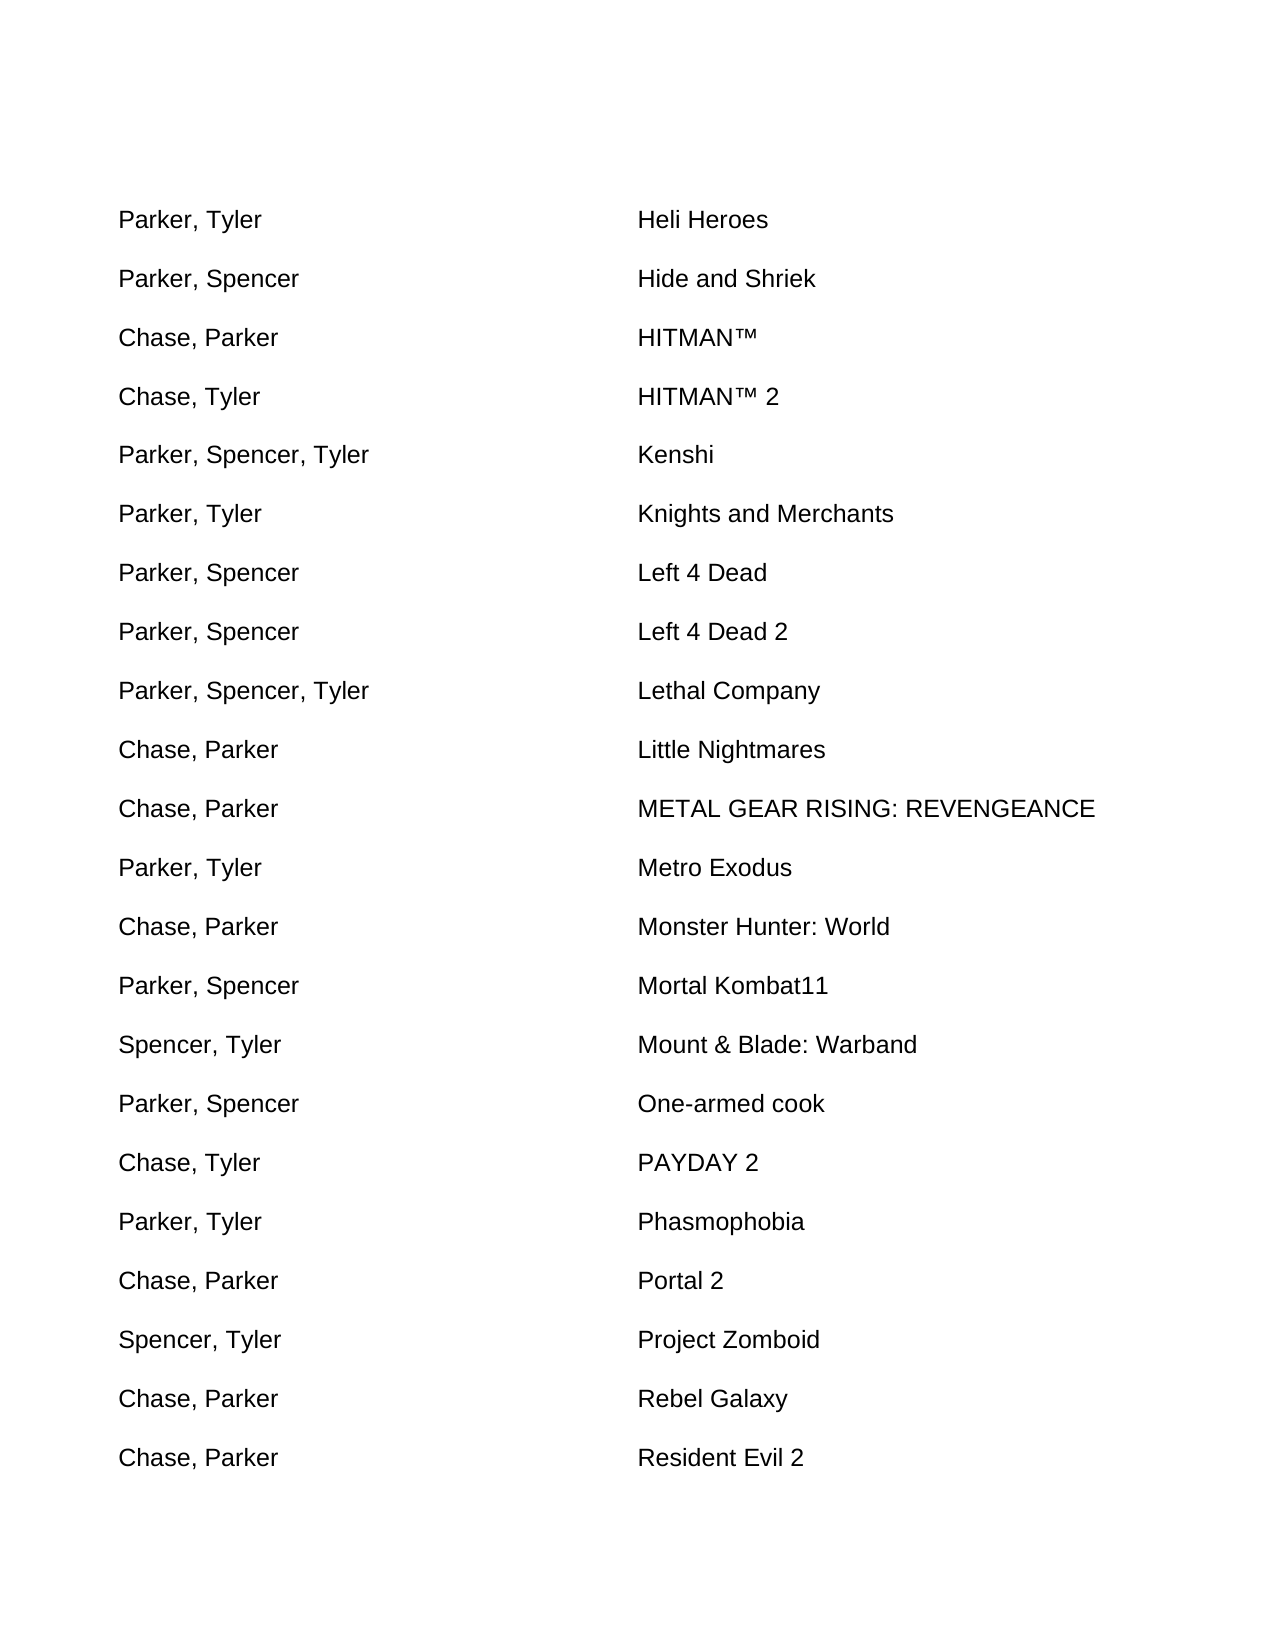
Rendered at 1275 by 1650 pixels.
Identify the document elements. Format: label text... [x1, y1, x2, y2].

table_header [638, 648, 1157, 677]
table_header Lethal Company [638, 677, 1157, 707]
table_header Chase, Parker [118, 736, 637, 766]
table_header [638, 1296, 1157, 1326]
table_header Chase, Tyler [118, 383, 637, 412]
table_header [638, 825, 1157, 854]
table_header [118, 1061, 637, 1090]
table_header [118, 294, 637, 323]
table_header [118, 825, 637, 854]
table_header [638, 471, 1157, 500]
table_header [638, 766, 1157, 795]
table_header Parker, Tyler [118, 206, 637, 235]
table_header [118, 648, 637, 677]
table_header Parker, Spencer [118, 972, 637, 1002]
table_header Resident Evil 2 [638, 1444, 1157, 1473]
table_header Chase, Parker [118, 1267, 637, 1296]
table_header [118, 1002, 637, 1031]
table_header [638, 884, 1157, 913]
table_header METAL GEAR RISING: REVENGEANCE [638, 795, 1157, 825]
table_header Rebel Galaxy [638, 1385, 1157, 1414]
table_header [638, 1120, 1157, 1149]
table_header Mount & Blade: Warband [638, 1031, 1157, 1061]
table_header Little Nightmares [638, 736, 1157, 766]
table_header [118, 412, 637, 441]
table_header Left 4 Dead 2 [638, 618, 1157, 648]
table_header [638, 176, 1157, 206]
table_header Portal 2 [638, 1267, 1157, 1296]
table_header [118, 176, 637, 206]
table_header [118, 353, 637, 382]
table_header Spencer, Tyler [118, 1031, 637, 1061]
table_header Mortal Kombat11 [638, 972, 1157, 1002]
table_header [638, 1002, 1157, 1031]
table_header [638, 235, 1157, 264]
table_header HITMAN™ 2 [638, 383, 1157, 412]
table_header Monster Hunter: World [638, 913, 1157, 943]
table_header [118, 1120, 637, 1149]
table_header [638, 1473, 1157, 1503]
table_header [118, 1414, 637, 1444]
table_header Metro Exodus [638, 854, 1157, 884]
table_header Parker, Spencer [118, 1090, 637, 1119]
table_header Chase, Parker [118, 913, 637, 943]
table_header Chase, Parker [118, 1444, 637, 1473]
table_header Parker, Spencer, Tyler [118, 441, 637, 471]
table_header Parker, Tyler [118, 854, 637, 884]
table_header [638, 1355, 1157, 1385]
table_header [118, 589, 637, 618]
table_header [638, 294, 1157, 323]
table_header Parker, Spencer [118, 618, 637, 648]
table_header [118, 1355, 637, 1385]
table_header [118, 1296, 637, 1326]
table_header [118, 1473, 637, 1503]
table_header [638, 1238, 1157, 1267]
table_header Chase, Parker [118, 324, 637, 353]
table_header Parker, Tyler [118, 1208, 637, 1237]
table_header [118, 530, 637, 559]
table_header [118, 943, 637, 972]
table_header Parker, Spencer [118, 559, 637, 589]
table_header One-armed cook [638, 1090, 1157, 1119]
table_header Knights and Merchants [638, 500, 1157, 530]
table_header Phasmophobia [638, 1208, 1157, 1237]
table_header [638, 530, 1157, 559]
table_header [638, 589, 1157, 618]
table_header Chase, Parker [118, 795, 637, 825]
table_header Spencer, Tyler [118, 1326, 637, 1355]
table_header Left 4 Dead [638, 559, 1157, 589]
table_header Parker, Tyler [118, 500, 637, 530]
table_header [638, 1414, 1157, 1444]
table_header [118, 707, 637, 736]
table_header Chase, Tyler [118, 1149, 637, 1178]
table_header PAYDAY 2 [638, 1149, 1157, 1178]
table_header [638, 943, 1157, 972]
table_header [118, 471, 637, 500]
table_header [638, 1179, 1157, 1208]
table_header HITMAN™ [638, 324, 1157, 353]
table_header [118, 1179, 637, 1208]
table_header Parker, Spencer, Tyler [118, 677, 637, 707]
table_header [638, 707, 1157, 736]
table_header [118, 235, 637, 264]
table_header [638, 353, 1157, 382]
table_header Hide and Shriek [638, 265, 1157, 294]
table_header Parker, Spencer [118, 265, 637, 294]
table_header Chase, Parker [118, 1385, 637, 1414]
table_header [638, 1061, 1157, 1090]
table_header [118, 884, 637, 913]
table_header [118, 1238, 637, 1267]
table_header Heli Heroes [638, 206, 1157, 235]
table_header [638, 412, 1157, 441]
table_header Kenshi [638, 441, 1157, 471]
table_header Project Zomboid [638, 1326, 1157, 1355]
table_header [118, 766, 637, 795]
